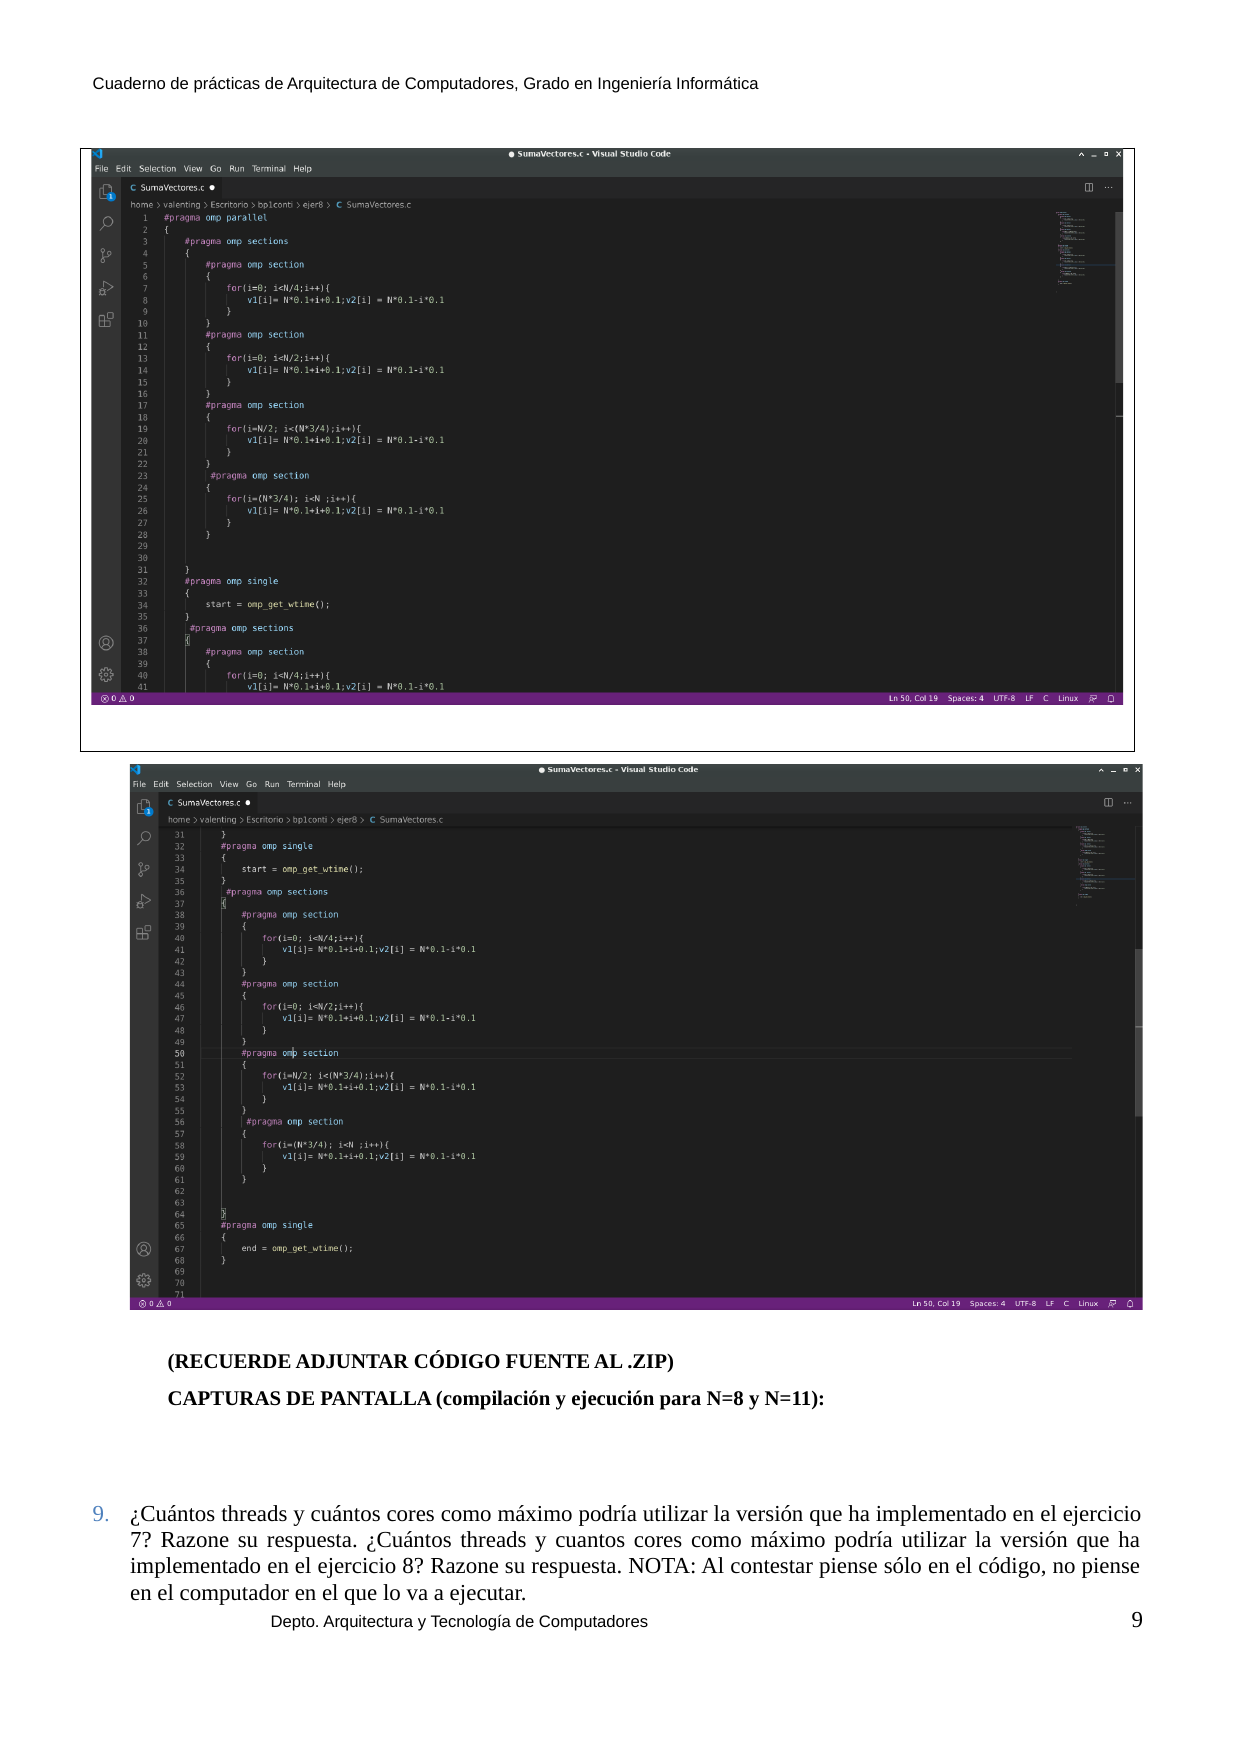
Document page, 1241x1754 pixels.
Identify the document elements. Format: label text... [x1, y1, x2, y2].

picture [129, 764, 1143, 1310]
text CAPTURAS DE PANTALLA (compilación y ejecución para N=8 y N=11): [167, 1385, 1143, 1409]
table_header [81, 149, 1134, 751]
picture [91, 148, 1124, 705]
text (RECUERDE ADJUNTAR CÓDIGO FUENTE AL .ZIP) [167, 1349, 1143, 1373]
list ¿Cuántos threads y cuántos cores como máximo podría utilizar la versión que ha implementado en el ejercicio 7? Razone su respuesta. ¿Cuántos threads y cuantos cores como máximo podría utilizar la versión que ha implementado en el ejercicio 8? Razone su respuesta. NOTA: Al contestar piense sólo en el código, no piense en el computador en el que lo va a ejecutar. [92, 1500, 1143, 1605]
